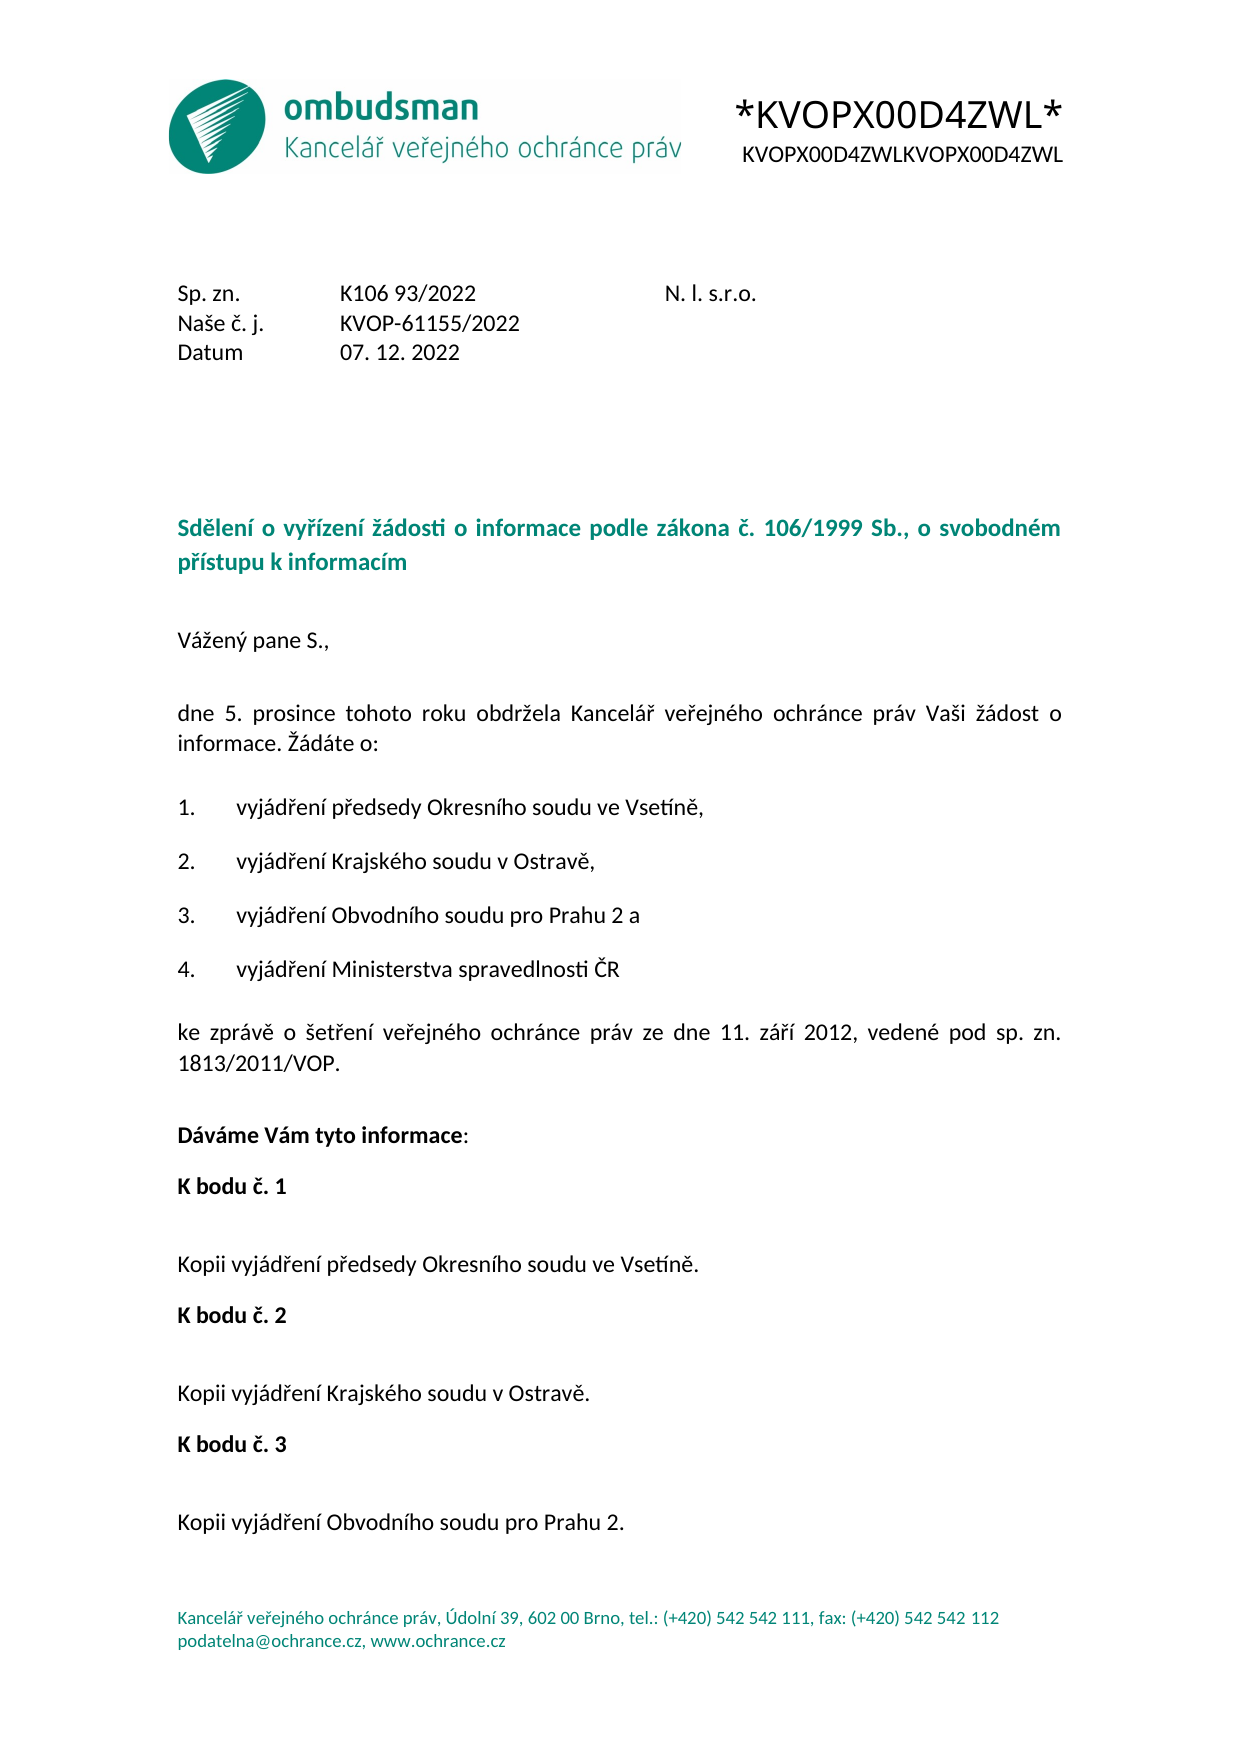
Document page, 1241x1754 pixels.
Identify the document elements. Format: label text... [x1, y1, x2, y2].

text Vážený pane S., [177, 626, 1063, 655]
text Kopii vyjádření Obvodního soudu pro Prahu 2. [177, 1507, 1063, 1537]
subtitle K bodu č. 3 [177, 1429, 1063, 1459]
list vyjádření Krajského soudu v Ostravě, [177, 846, 1063, 875]
subtitle Sdělení o vyřízení žádosti o informace podle zákona č. 106/1999 Sb., o svobodném přístupu k informacím [177, 513, 1063, 577]
table_header K106 93/2022 KVOP-61155/2022 07. 12. 2022 [340, 220, 664, 513]
text Kopii vyjádření Krajského soudu v Ostravě. [177, 1378, 1063, 1407]
subtitle K bodu č. 1 [177, 1171, 1063, 1200]
list vyjádření Ministerstva spravedlnosti ČR [177, 954, 1063, 984]
subtitle K bodu č. 2 [177, 1300, 1063, 1329]
table_header N. l. s.r.o. [665, 220, 1085, 513]
text Kopii vyjádření předsedy Okresního soudu ve Vsetíně. [177, 1249, 1063, 1278]
list vyjádření předsedy Okresního soudu ve Vsetíně, [177, 792, 1063, 821]
table_header Sp. zn. Naše č. j. Datum [177, 220, 340, 513]
text dne 5. prosince tohoto roku obdržela Kancelář veřejného ochránce práv Vaši žádost o informace. Žádáte o: [177, 698, 1063, 757]
list vyjádření Obvodního soudu pro Prahu 2 a [177, 900, 1063, 929]
text Dáváme Vám tyto informace: [177, 1120, 1063, 1149]
text ke zprávě o šetření veřejného ochránce práv ze dne 11. září 2012, vedené pod sp. zn. 1813/2011/VOP. [177, 1017, 1063, 1077]
